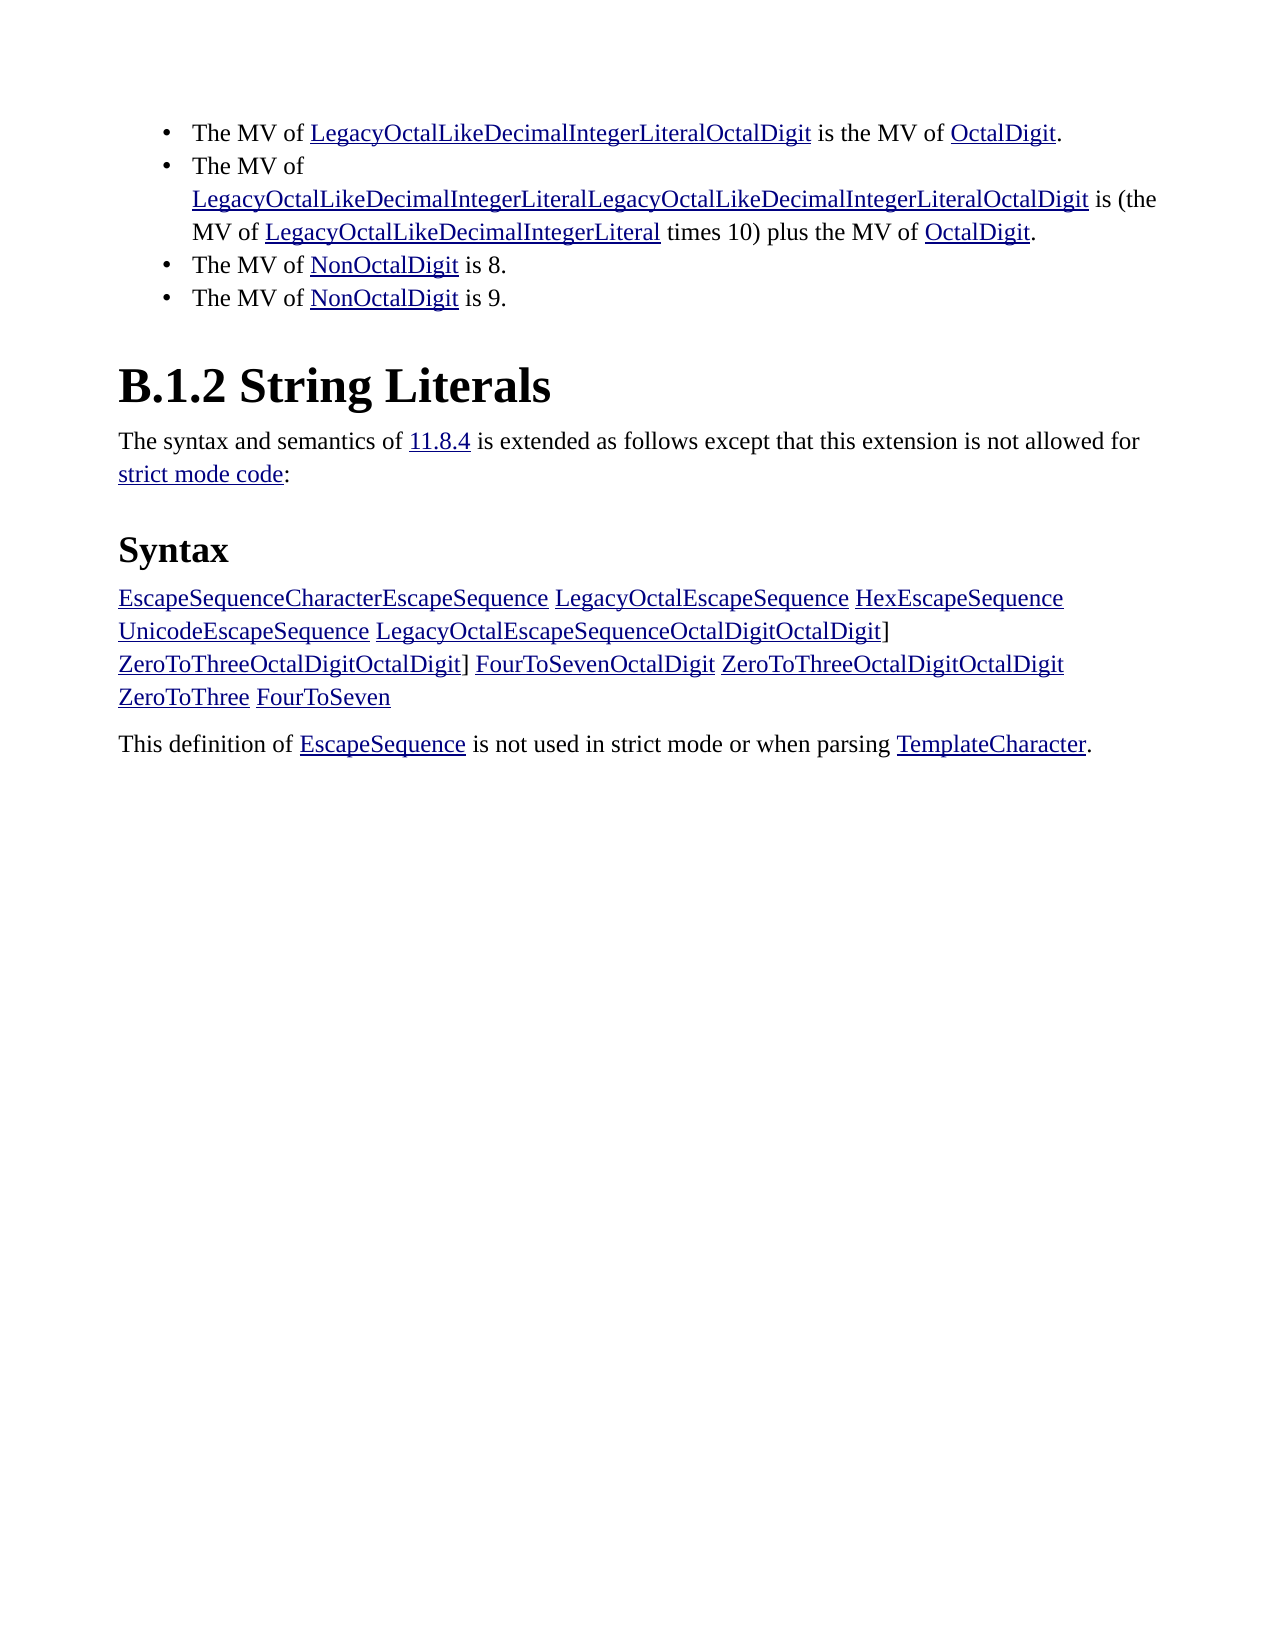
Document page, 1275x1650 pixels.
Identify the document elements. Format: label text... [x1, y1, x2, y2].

text The syntax and semantics of 11.8.4 is extended as follows except that this extension is not allowed for strict mode code: [118, 426, 1157, 488]
text EscapeSequenceCharacterEscapeSequence LegacyOctalEscapeSequence HexEscapeSequence UnicodeEscapeSequence LegacyOctalEscapeSequenceOctalDigitOctalDigit] ZeroToThreeOctalDigitOctalDigit] FourToSevenOctalDigit ZeroToThreeOctalDigitOctalDigit ZeroToThree FourToSeven [118, 583, 1157, 711]
text This definition of EscapeSequence is not used in strict mode or when parsing TemplateCharacter. [118, 729, 1157, 758]
list The MV of NonOctalDigit is 8. [162, 250, 1157, 279]
subtitle Syntax [118, 527, 1157, 570]
list The MV of NonOctalDigit is 9. [162, 283, 1157, 312]
subtitle B.1.2 String Literals [118, 356, 1157, 413]
list The MV of LegacyOctalLikeDecimalIntegerLiteralOctalDigit is the MV of OctalDigit. [162, 118, 1157, 147]
list The MV of LegacyOctalLikeDecimalIntegerLiteralLegacyOctalLikeDecimalIntegerLiteralOctalDigit is (the MV of LegacyOctalLikeDecimalIntegerLiteral times 10) plus the MV of OctalDigit. [162, 151, 1157, 246]
